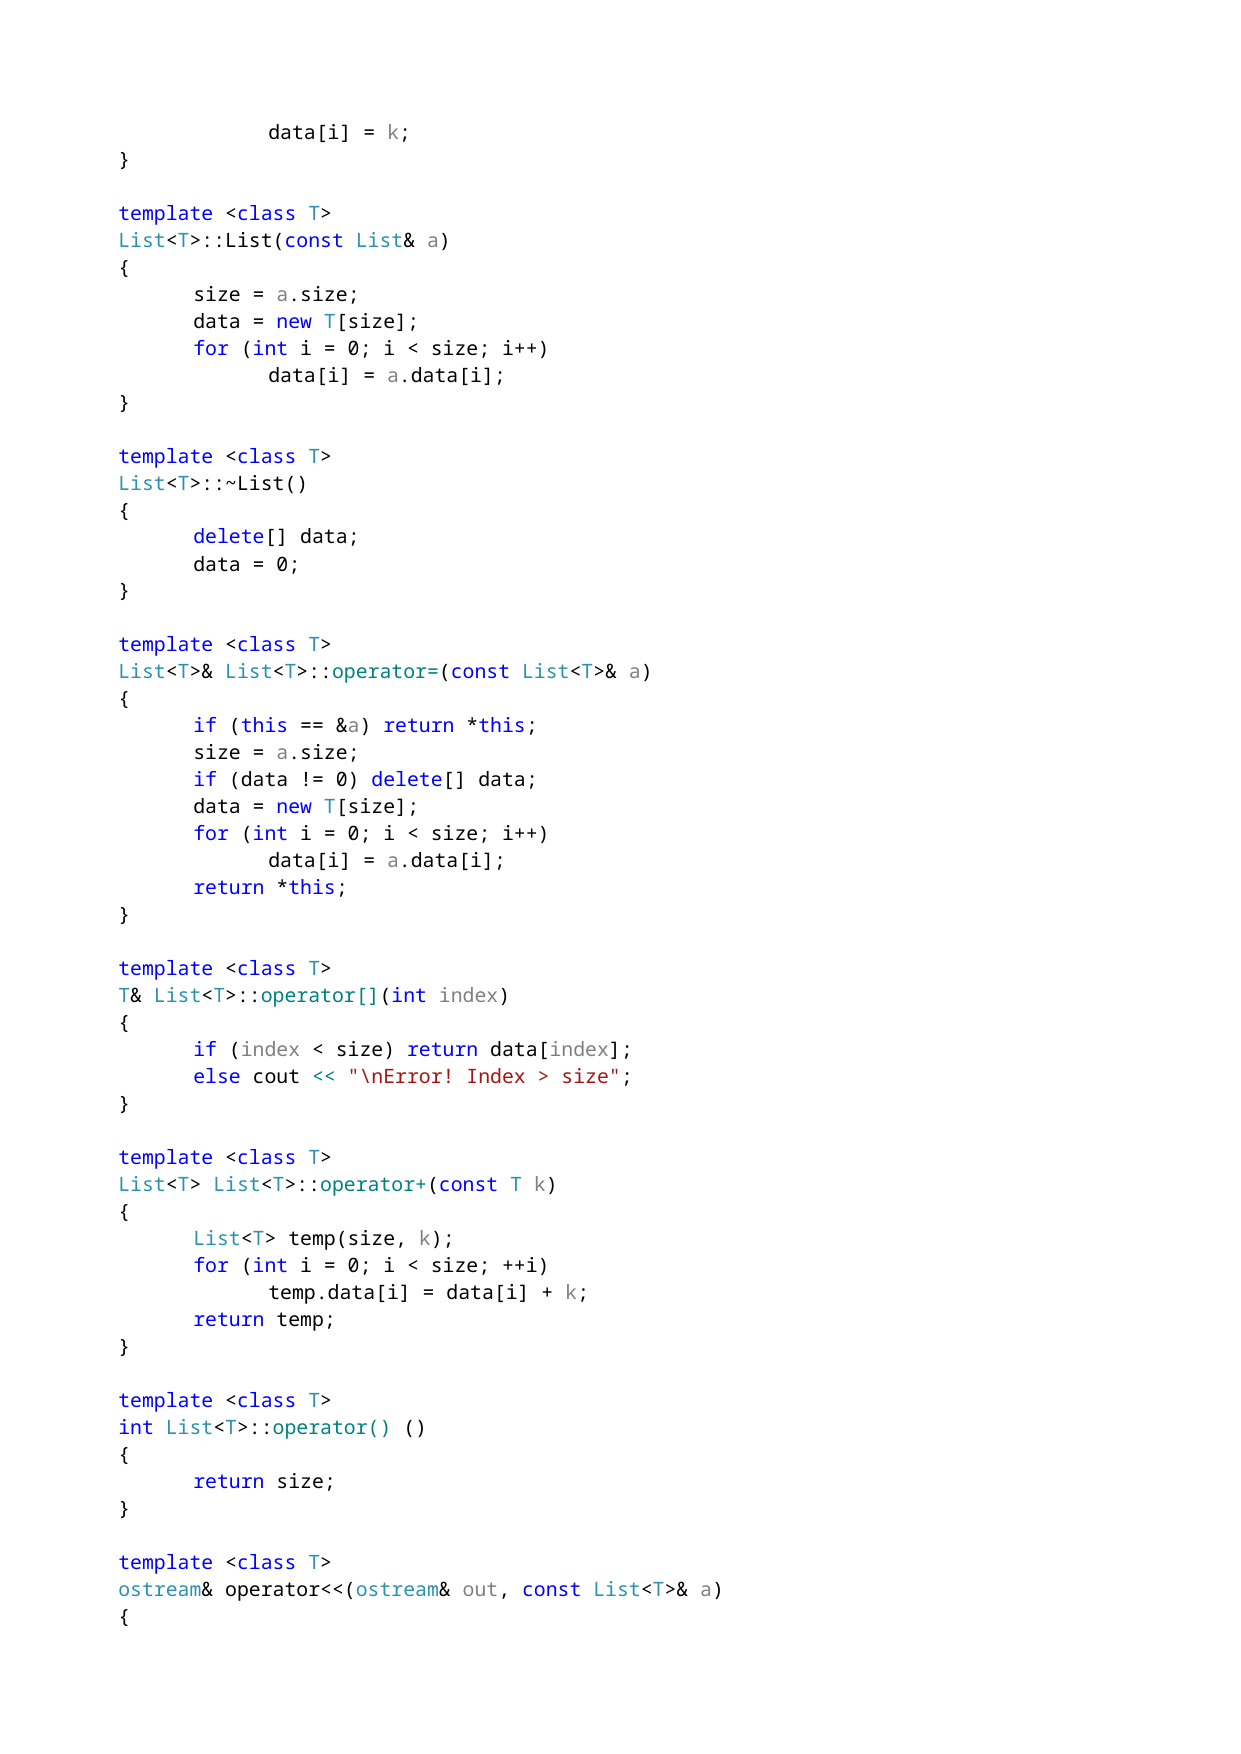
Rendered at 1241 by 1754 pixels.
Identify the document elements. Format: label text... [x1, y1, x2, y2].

text } [118, 388, 1122, 415]
text size = a.size; [118, 280, 1122, 307]
text } [118, 145, 1122, 172]
text for (int i = 0; i < size; i++) [118, 334, 1122, 361]
text T& List<T>::operator[](int index) [118, 981, 1122, 1008]
text template <class T> [118, 1143, 1122, 1170]
text { [118, 1008, 1122, 1035]
text data = new T[size]; [118, 793, 1122, 819]
text template <class T> [118, 1386, 1122, 1413]
text template <class T> [118, 631, 1122, 658]
text return size; [118, 1467, 1122, 1494]
text else cout << "\nError! Index > size"; [118, 1062, 1122, 1089]
text { [118, 496, 1122, 523]
text temp.data[i] = data[i] + k; [118, 1278, 1122, 1305]
text return *this; [118, 873, 1122, 901]
text } [118, 1494, 1122, 1521]
text size = a.size; [118, 739, 1122, 766]
text List<T>::~List() [118, 469, 1122, 496]
text } [118, 1332, 1122, 1359]
text data = new T[size]; [118, 307, 1122, 334]
text ostream& operator<<(ostream& out, const List<T>& a) [118, 1575, 1122, 1602]
text template <class T> [118, 954, 1122, 981]
text { [118, 253, 1122, 280]
text data = 0; [118, 550, 1122, 577]
text { [118, 685, 1122, 712]
text { [118, 1440, 1122, 1467]
text data[i] = k; [118, 118, 1122, 145]
text if (data != 0) delete[] data; [118, 766, 1122, 793]
text template <class T> [118, 442, 1122, 469]
text template <class T> [118, 1548, 1122, 1575]
text List<T>::List(const List& a) [118, 226, 1122, 253]
text template <class T> [118, 199, 1122, 226]
text List<T> temp(size, k); [118, 1224, 1122, 1251]
text } [118, 901, 1122, 927]
text int List<T>::operator() () [118, 1413, 1122, 1440]
text data[i] = a.data[i]; [118, 361, 1122, 388]
text delete[] data; [118, 523, 1122, 550]
text { [118, 1602, 1122, 1629]
text if (index < size) return data[index]; [118, 1035, 1122, 1062]
text if (this == &a) return *this; [118, 712, 1122, 739]
text return temp; [118, 1305, 1122, 1332]
text } [118, 1089, 1122, 1116]
text data[i] = a.data[i]; [118, 847, 1122, 873]
text { [118, 1197, 1122, 1224]
text for (int i = 0; i < size; i++) [118, 819, 1122, 847]
text List<T>& List<T>::operator=(const List<T>& a) [118, 658, 1122, 685]
text for (int i = 0; i < size; ++i) [118, 1251, 1122, 1278]
text List<T> List<T>::operator+(const T k) [118, 1170, 1122, 1197]
text } [118, 577, 1122, 604]
